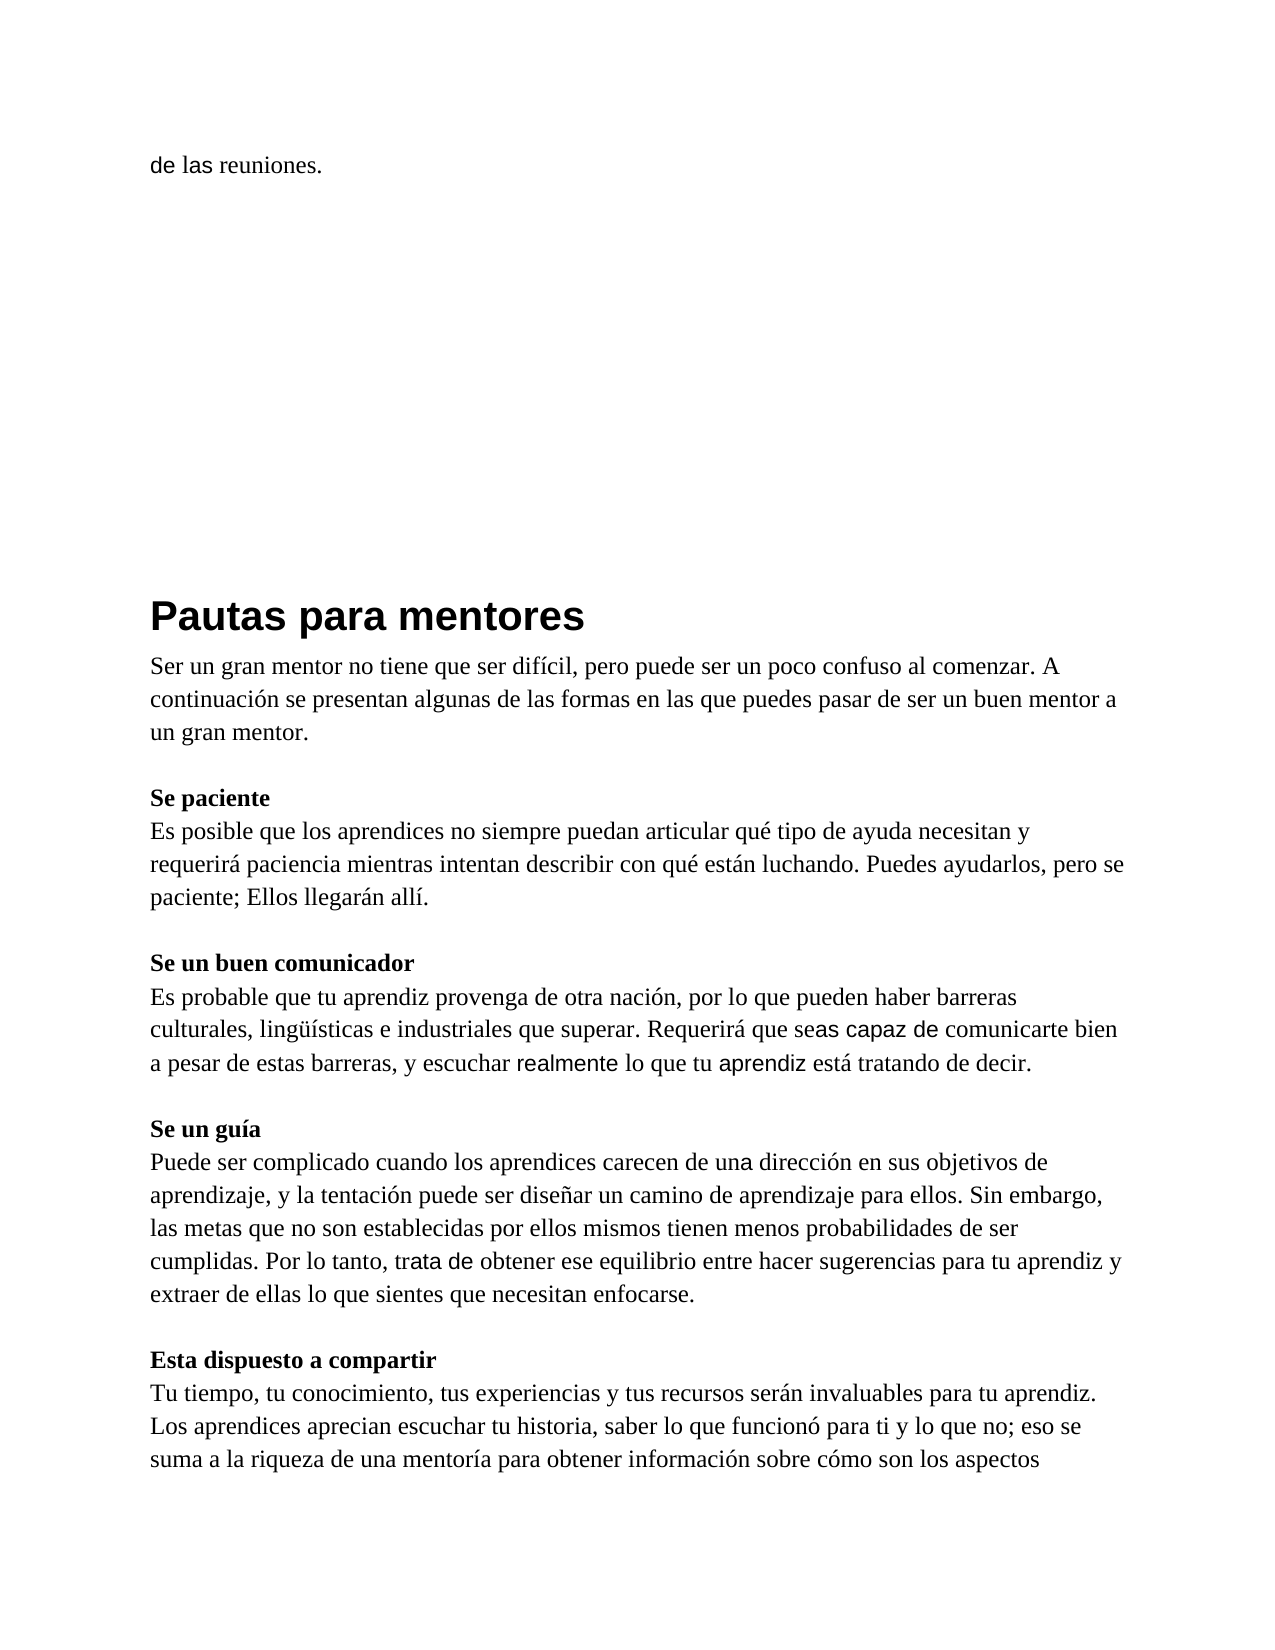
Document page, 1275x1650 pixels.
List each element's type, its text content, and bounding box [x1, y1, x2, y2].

text Puede ser complicado cuando los aprendices carecen de una dirección en sus objetivos de aprendizaje, y la tentación puede ser diseñar un camino de aprendizaje para ellos. Sin embargo, las metas que no son establecidas por ellos mismos tienen menos probabilidades de ser cumplidas. Por lo tanto, trata de obtener ese equilibrio entre hacer sugerencias para tu aprendiz y extraer de ellas lo que sientes que necesitan enfocarse. [150, 1147, 1125, 1307]
text Es posible que los aprendices no siempre puedan articular qué tipo de ayuda necesitan y requerirá paciencia mientras intentan describir con qué están luchando. Puedes ayudarlos, pero se paciente; Ellos llegarán allí. [150, 816, 1125, 911]
text Esta dispuesto a compartir [150, 1345, 1125, 1373]
text Se un buen comunicador [150, 948, 1125, 977]
text Se paciente [150, 783, 1125, 812]
text Tu tiempo, tu conocimiento, tus experiencias y tus recursos serán invaluables para tu aprendiz. Los aprendices aprecian escuchar tu historia, saber lo que funcionó para ti y lo que no; eso se suma a la riqueza de una mentoría para obtener información sobre cómo son los aspectos [150, 1378, 1125, 1473]
text de las reuniones. [150, 150, 1125, 179]
text Ser un gran mentor no tiene que ser difícil, pero puede ser un poco confuso al comenzar. A continuación se presentan algunas de las formas en las que puedes pasar de ser un buen mentor a un gran mentor. [150, 651, 1125, 746]
text Es probable que tu aprendiz provenga de otra nación, por lo que pueden haber barreras culturales, lingüísticas e industriales que superar. Requerirá que seas capaz de comunicarte bien a pesar de estas barreras, y escuchar realmente lo que tu aprendiz está tratando de decir. [150, 982, 1125, 1076]
text Se un guía [150, 1114, 1125, 1142]
subtitle Pautas para mentores [150, 591, 1125, 639]
